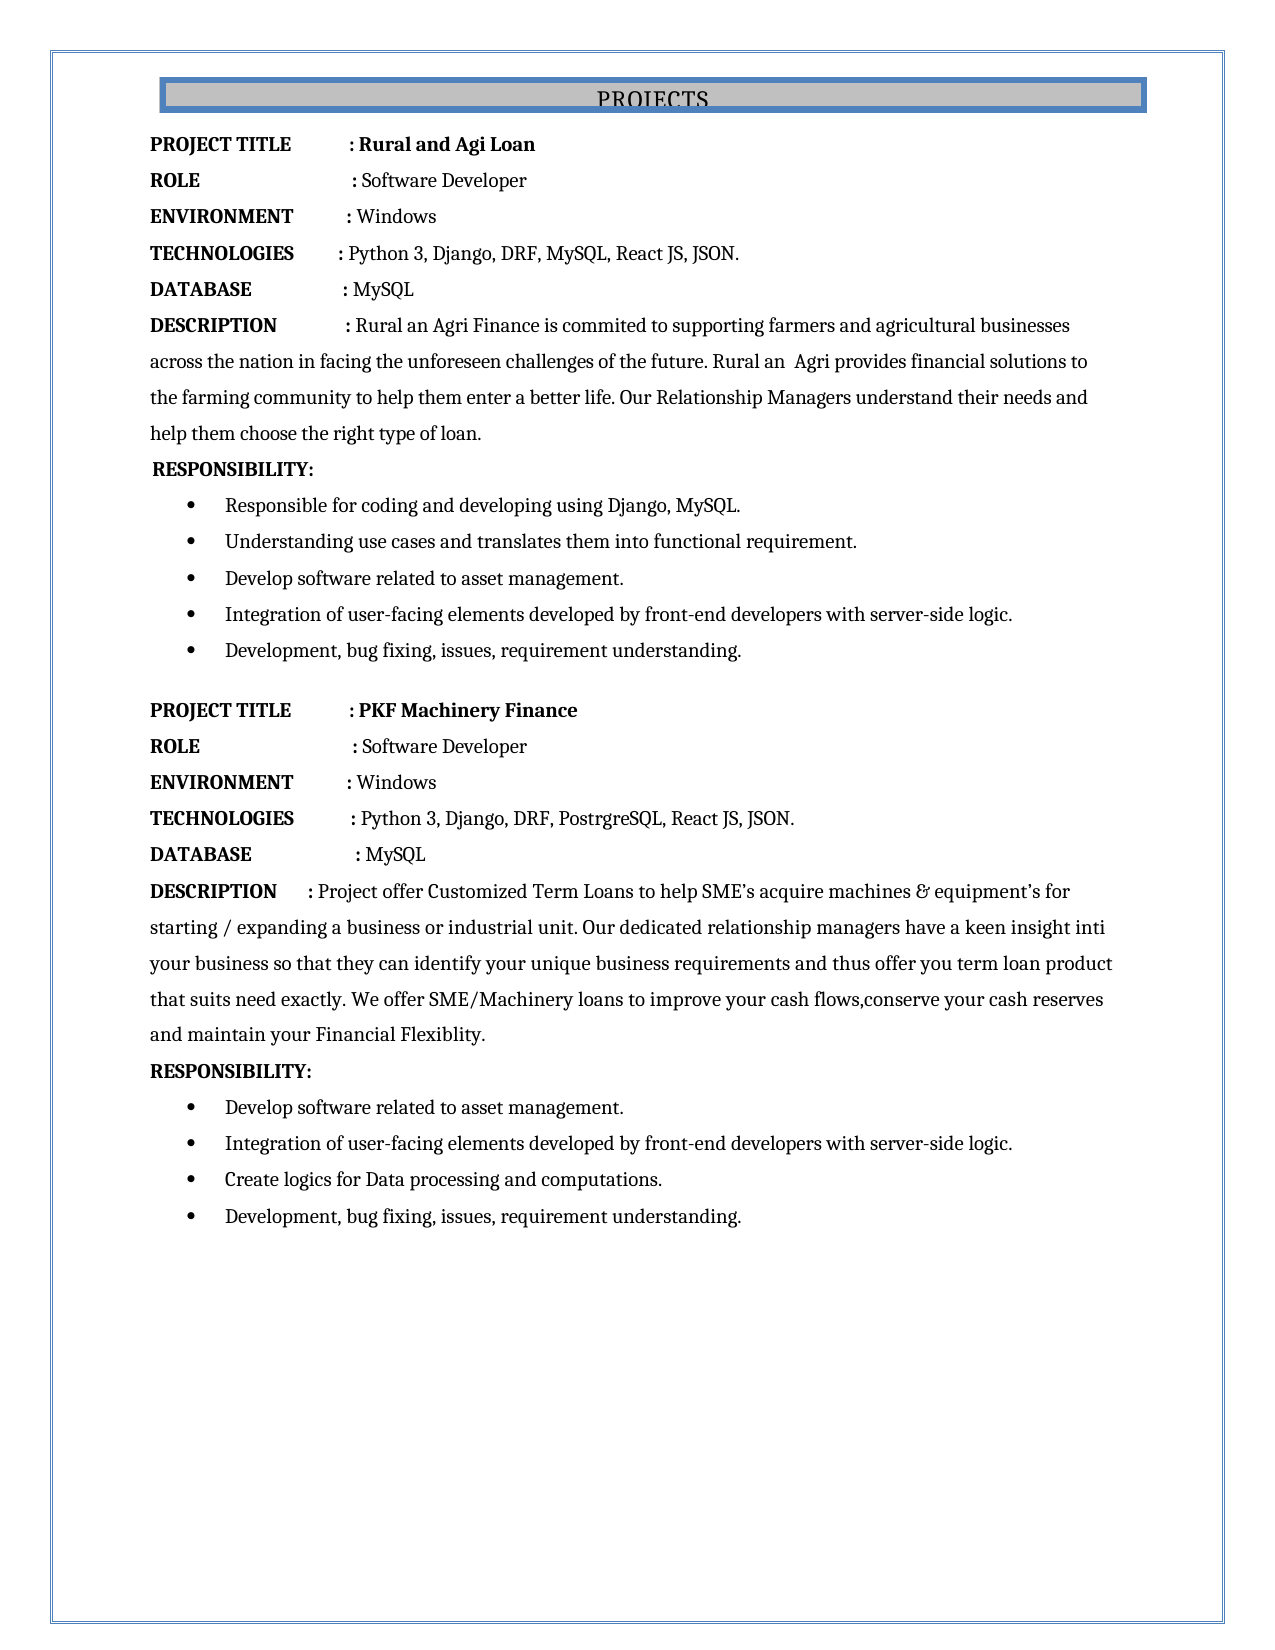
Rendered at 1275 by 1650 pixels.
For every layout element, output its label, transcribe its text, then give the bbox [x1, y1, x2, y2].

text TECHNOLOGIES : Python 3, Django, DRF, PostrgreSQL, React JS, JSON. [150, 807, 1144, 831]
text ROLE : Software Developer [150, 734, 1144, 758]
text DESCRIPTION : Project offer Customized Term Loans to help SME’s acquire machines & equipment’s for starting / expanding a business or industrial unit. Our dedicated relationship managers have a keen insight inti your business so that they can identify your unique business requirements and thus offer you term loan product that suits need exactly. We offer SME/Machinery loans to improve your cash flows,conserve your cash reserves and maintain your Financial Flexiblity. [150, 879, 1121, 1047]
text DATABASE : MySQL [150, 277, 1144, 301]
list Development, bug fixing, issues, requirement understanding. [187, 1204, 1144, 1228]
text PROJECTS [532, 83, 772, 106]
text ENVIRONMENT : Windows [150, 205, 1144, 229]
subtitle RESPONSIBILITY: [77, 457, 1144, 481]
list Integration of user-facing elements developed by front-end developers with server-side logic. [187, 1132, 1144, 1156]
text ENVIRONMENT : Windows [150, 771, 1144, 795]
subtitle PROJECT TITLE : Rural and Agi Loan [150, 133, 1144, 157]
subtitle RESPONSIBILITY: [150, 1059, 1144, 1083]
list Understanding use cases and translates them into functional requirement. [187, 530, 1144, 554]
text TECHNOLOGIES : Python 3, Django, DRF, MySQL, React JS, JSON. [150, 241, 1144, 265]
list Integration of user-facing elements developed by front-end developers with server-side logic. [187, 602, 1144, 626]
list Create logics for Data processing and computations. [187, 1168, 1144, 1192]
list Responsible for coding and developing using Django, MySQL. [187, 494, 1144, 518]
subtitle PROJECT TITLE : PKF Machinery Finance [150, 698, 1144, 722]
list Develop software related to asset management. [187, 566, 1144, 590]
text ROLE : Software Developer [150, 169, 1144, 193]
list Develop software related to asset management. [187, 1096, 1144, 1119]
list Development, bug fixing, issues, requirement understanding. [187, 638, 1144, 662]
text DESCRIPTION : Rural an Agri Finance is commited to supporting farmers and agricultural businesses across the nation in facing the unforeseen challenges of the future. Rural an Agri provides financial solutions to the farming community to help them enter a better life. Our Relationship Managers understand their needs and help them choose the right type of loan. [150, 314, 1105, 446]
text DATABASE : MySQL [150, 843, 1144, 867]
